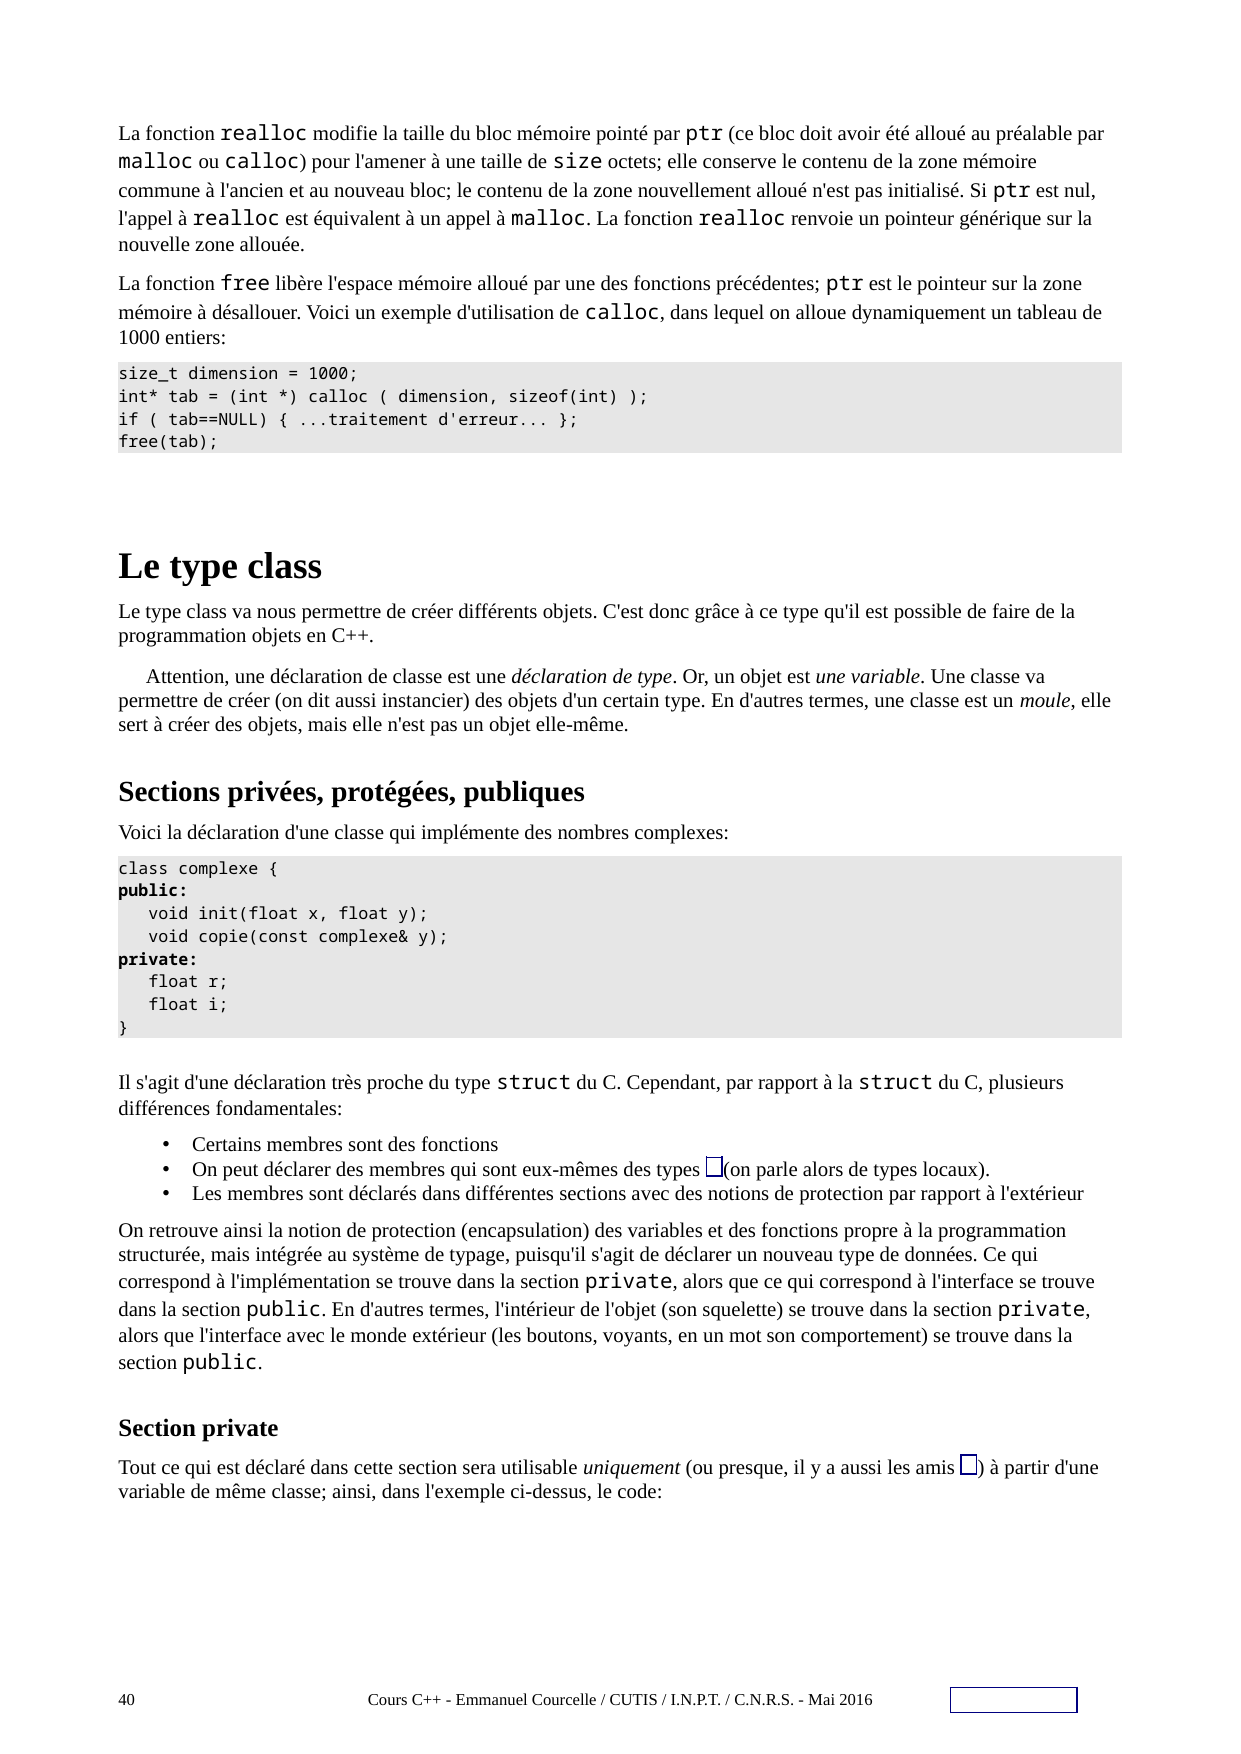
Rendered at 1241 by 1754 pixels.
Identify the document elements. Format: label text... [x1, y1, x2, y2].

text private: [118, 947, 1122, 970]
text if ( tab==NULL) { ...traitement d'erreur... }; [118, 407, 1122, 430]
text Voici la déclaration d'une classe qui implémente des nombres complexes: [118, 820, 1122, 844]
list On peut déclarer des membres qui sont eux-mêmes des types (on parle alors de types locaux). [162, 1156, 1122, 1181]
text float i; [118, 992, 1122, 1015]
list Certains membres sont des fonctions [162, 1132, 1122, 1156]
subtitle Sections privées, protégées, publiques [118, 774, 1122, 807]
text public: [118, 879, 1122, 902]
subtitle Section private [118, 1413, 1122, 1442]
text La fonction free libère l'espace mémoire alloué par une des fonctions précédentes; ptr est le pointeur sur la zone mémoire à désallouer. Voici un exemple d'utilisation de calloc, dans lequel on alloue dynamiquement un tableau de 1000 entiers: [118, 268, 1122, 349]
text } [118, 1015, 1122, 1038]
text class complexe { [118, 856, 1122, 879]
text On retrouve ainsi la notion de protection (encapsulation) des variables et des fonctions propre à la programmation structurée, mais intégrée au système de typage, puisqu'il s'agit de déclarer un nouveau type de données. Ce qui correspond à l'implémentation se trouve dans la section private, alors que ce qui correspond à l'interface se trouve dans la section public. En d'autres termes, l'intérieur de l'objet (son squelette) se trouve dans la section private, alors que l'interface avec le monde extérieur (les boutons, voyants, en un mot son comportement) se trouve dans la section public. [118, 1218, 1122, 1375]
text Il s'agit d'une déclaration très proche du type struct du C. Cependant, par rapport à la struct du C, plusieurs différences fondamentales: [118, 1067, 1122, 1120]
text void init(float x, float y); [118, 902, 1122, 924]
text float r; [118, 970, 1122, 992]
text La fonction realloc modifie la taille du bloc mémoire pointé par ptr (ce bloc doit avoir été alloué au préalable par malloc ou calloc) pour l'amener à une taille de size octets; elle conserve le contenu de la zone mémoire commune à l'ancien et au nouveau bloc; le contenu de la zone nouvellement alloué n'est pas initialisé. Si ptr est nul, l'appel à realloc est équivalent à un appel à malloc. La fonction realloc renvoie un pointeur générique sur la nouvelle zone allouée. [118, 118, 1122, 256]
text Tout ce qui est déclaré dans cette section sera utilisable uniquement (ou presque, il y a aussi les amis ) à partir d'une variable de même classe; ainsi, dans l'exemple ci-dessus, le code: [118, 1454, 1122, 1503]
text Attention, une déclaration de classe est une déclaration de type. Or, un objet est une variable. Une classe va permettre de créer (on dit aussi instancier) des objets d'un certain type. En d'autres termes, une classe est un moule, elle sert à créer des objets, mais elle n'est pas un objet elle-même. [118, 660, 1122, 736]
text size_t dimension = 1000; [118, 362, 1122, 384]
list Les membres sont déclarés dans différentes sections avec des notions de protection par rapport à l'extérieur [162, 1181, 1122, 1205]
text void copie(const complexe& y); [118, 924, 1122, 947]
subtitle Le type class [118, 544, 1122, 587]
text int* tab = (int *) calloc ( dimension, sizeof(int) ); [118, 384, 1122, 407]
text Le type class va nous permettre de créer différents objets. C'est donc grâce à ce type qu'il est possible de faire de la programmation objets en C++. [118, 599, 1122, 647]
text free(tab); [118, 430, 1122, 453]
